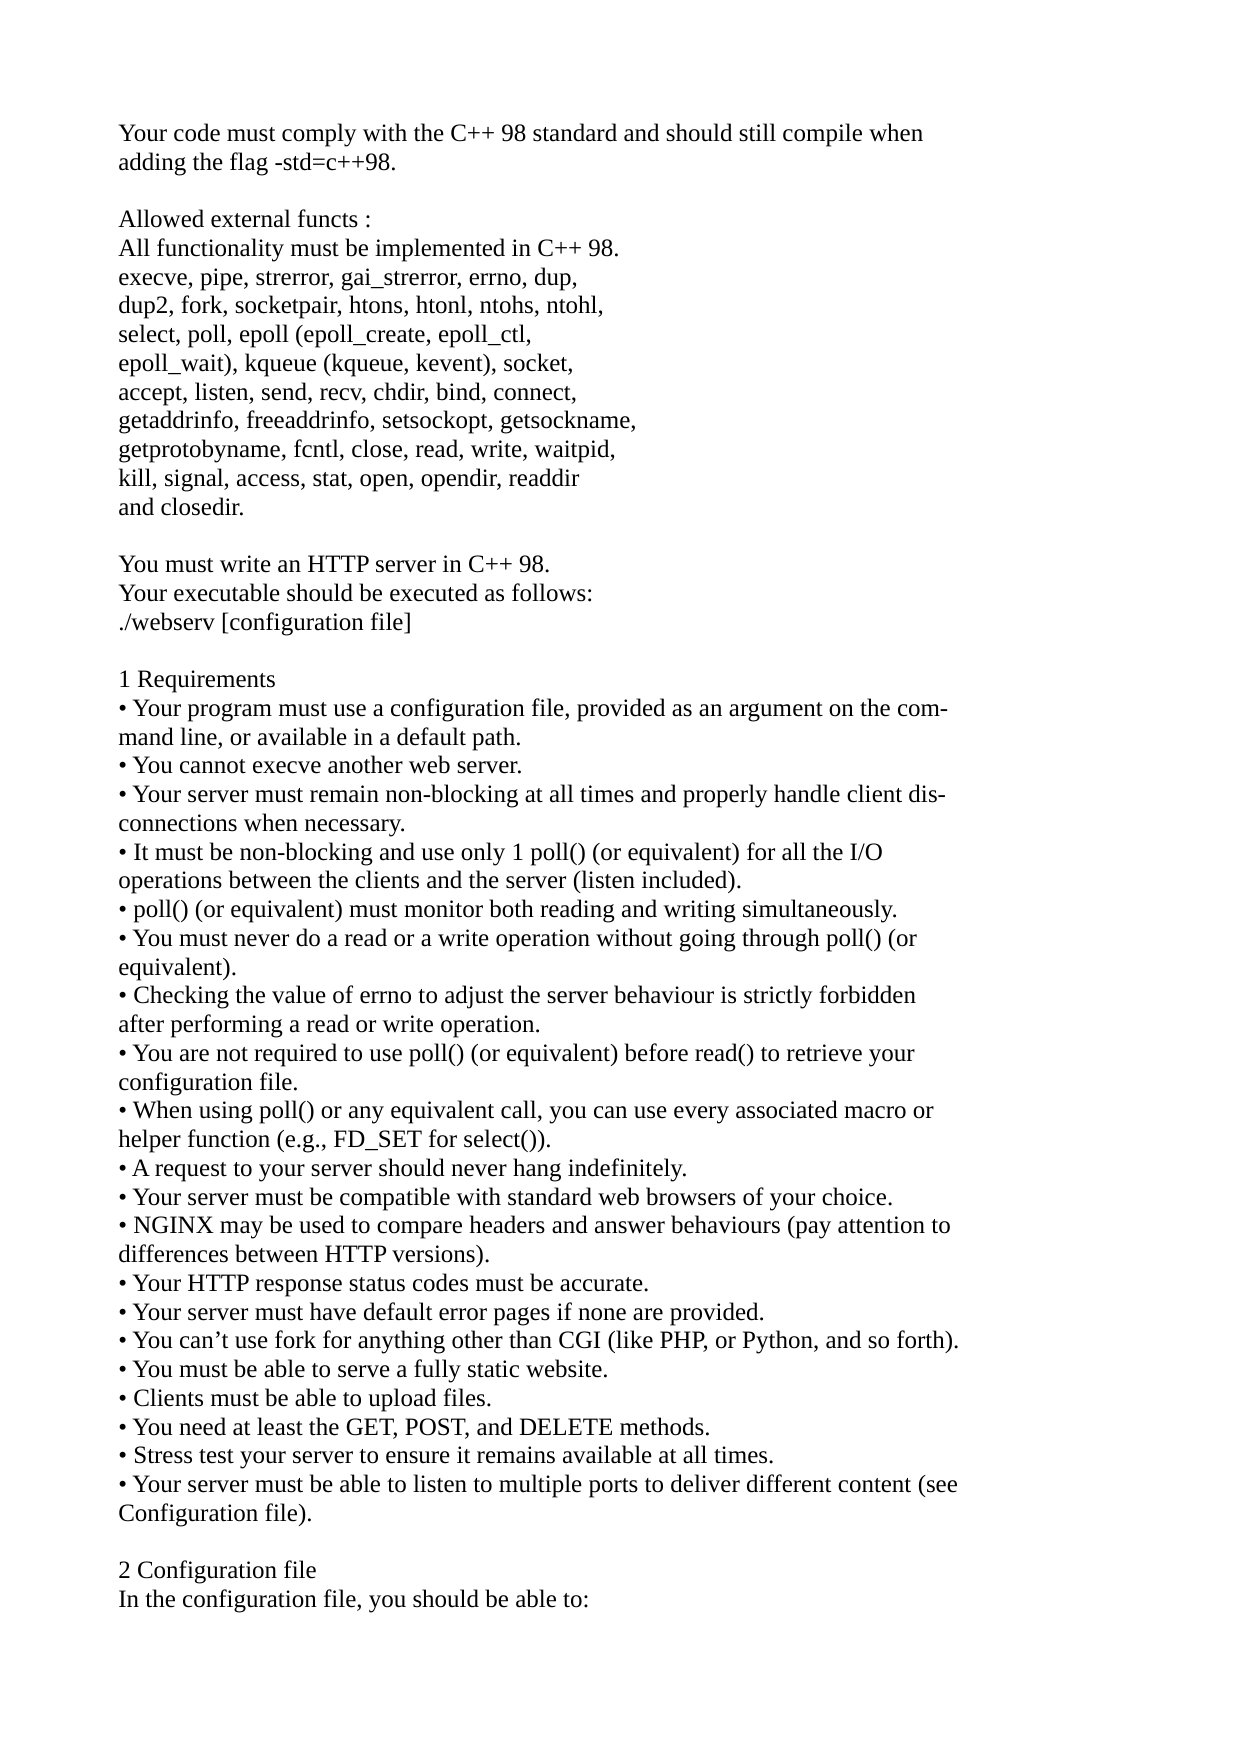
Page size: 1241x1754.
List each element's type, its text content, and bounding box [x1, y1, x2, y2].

text • Your server must be compatible with standard web browsers of your choice. [118, 1182, 1122, 1211]
text mand line, or available in a default path. [118, 722, 1122, 751]
text • You cannot execve another web server. [118, 751, 1122, 779]
text helper function (e.g., FD_SET for select()). [118, 1124, 1122, 1153]
text • You can’t use fork for anything other than CGI (like PHP, or Python, and so forth). [118, 1326, 1122, 1354]
text • Your server must remain non-blocking at all times and properly handle client dis- [118, 779, 1122, 808]
text 1 Requirements • Your program must use a configuration file, provided as an argument on the com- [118, 664, 1122, 722]
text • Your server must have default error pages if none are provided. [118, 1297, 1122, 1326]
text kill, signal, access, stat, open, opendir, readdir [118, 463, 1122, 492]
text Your executable should be executed as follows: [118, 578, 1122, 607]
text • Your server must be able to listen to multiple ports to deliver different content (see [118, 1469, 1122, 1498]
text accept, listen, send, recv, chdir, bind, connect, [118, 377, 1122, 406]
text • When using poll() or any equivalent call, you can use every associated macro or [118, 1096, 1122, 1124]
text • You must never do a read or a write operation without going through poll() (or [118, 923, 1122, 952]
text You must write an HTTP server in C++ 98. [118, 549, 1122, 578]
text • Your HTTP response status codes must be accurate. [118, 1268, 1122, 1297]
text adding the flag -std=c++98. [118, 147, 1122, 176]
text • It must be non-blocking and use only 1 poll() (or equivalent) for all the I/O [118, 837, 1122, 866]
text 2 Configuration file [118, 1556, 1122, 1584]
text differences between HTTP versions). [118, 1239, 1122, 1268]
text and closedir. [118, 492, 1122, 521]
text • NGINX may be used to compare headers and answer behaviours (pay attention to [118, 1211, 1122, 1239]
text • You must be able to serve a fully static website. [118, 1354, 1122, 1383]
text ./webserv [configuration file] [118, 607, 1122, 636]
text equivalent). [118, 952, 1122, 981]
text • Checking the value of errno to adjust the server behaviour is strictly forbidden [118, 981, 1122, 1009]
text • Clients must be able to upload files. [118, 1383, 1122, 1412]
text select, poll, epoll (epoll_create, epoll_ctl, [118, 319, 1122, 348]
text dup2, fork, socketpair, htons, htonl, ntohs, ntohl, [118, 291, 1122, 319]
text operations between the clients and the server (listen included). [118, 866, 1122, 894]
text execve, pipe, strerror, gai_strerror, errno, dup, [118, 262, 1122, 291]
text • You are not required to use poll() (or equivalent) before read() to retrieve your [118, 1038, 1122, 1067]
text Allowed external functs : All functionality must be implemented in C++ 98. [118, 204, 1122, 262]
text Configuration file). [118, 1498, 1122, 1527]
text connections when necessary. [118, 808, 1122, 837]
text • Stress test your server to ensure it remains available at all times. [118, 1441, 1122, 1469]
text In the configuration file, you should be able to: [118, 1584, 1122, 1613]
text • poll() (or equivalent) must monitor both reading and writing simultaneously. [118, 894, 1122, 923]
text • A request to your server should never hang indefinitely. [118, 1153, 1122, 1182]
text after performing a read or write operation. [118, 1009, 1122, 1038]
text getaddrinfo, freeaddrinfo, setsockopt, getsockname, [118, 406, 1122, 434]
text getprotobyname, fcntl, close, read, write, waitpid, [118, 434, 1122, 463]
text • You need at least the GET, POST, and DELETE methods. [118, 1412, 1122, 1441]
text epoll_wait), kqueue (kqueue, kevent), socket, [118, 348, 1122, 377]
text configuration file. [118, 1067, 1122, 1096]
text Your code must comply with the C++ 98 standard and should still compile when [118, 118, 1122, 147]
